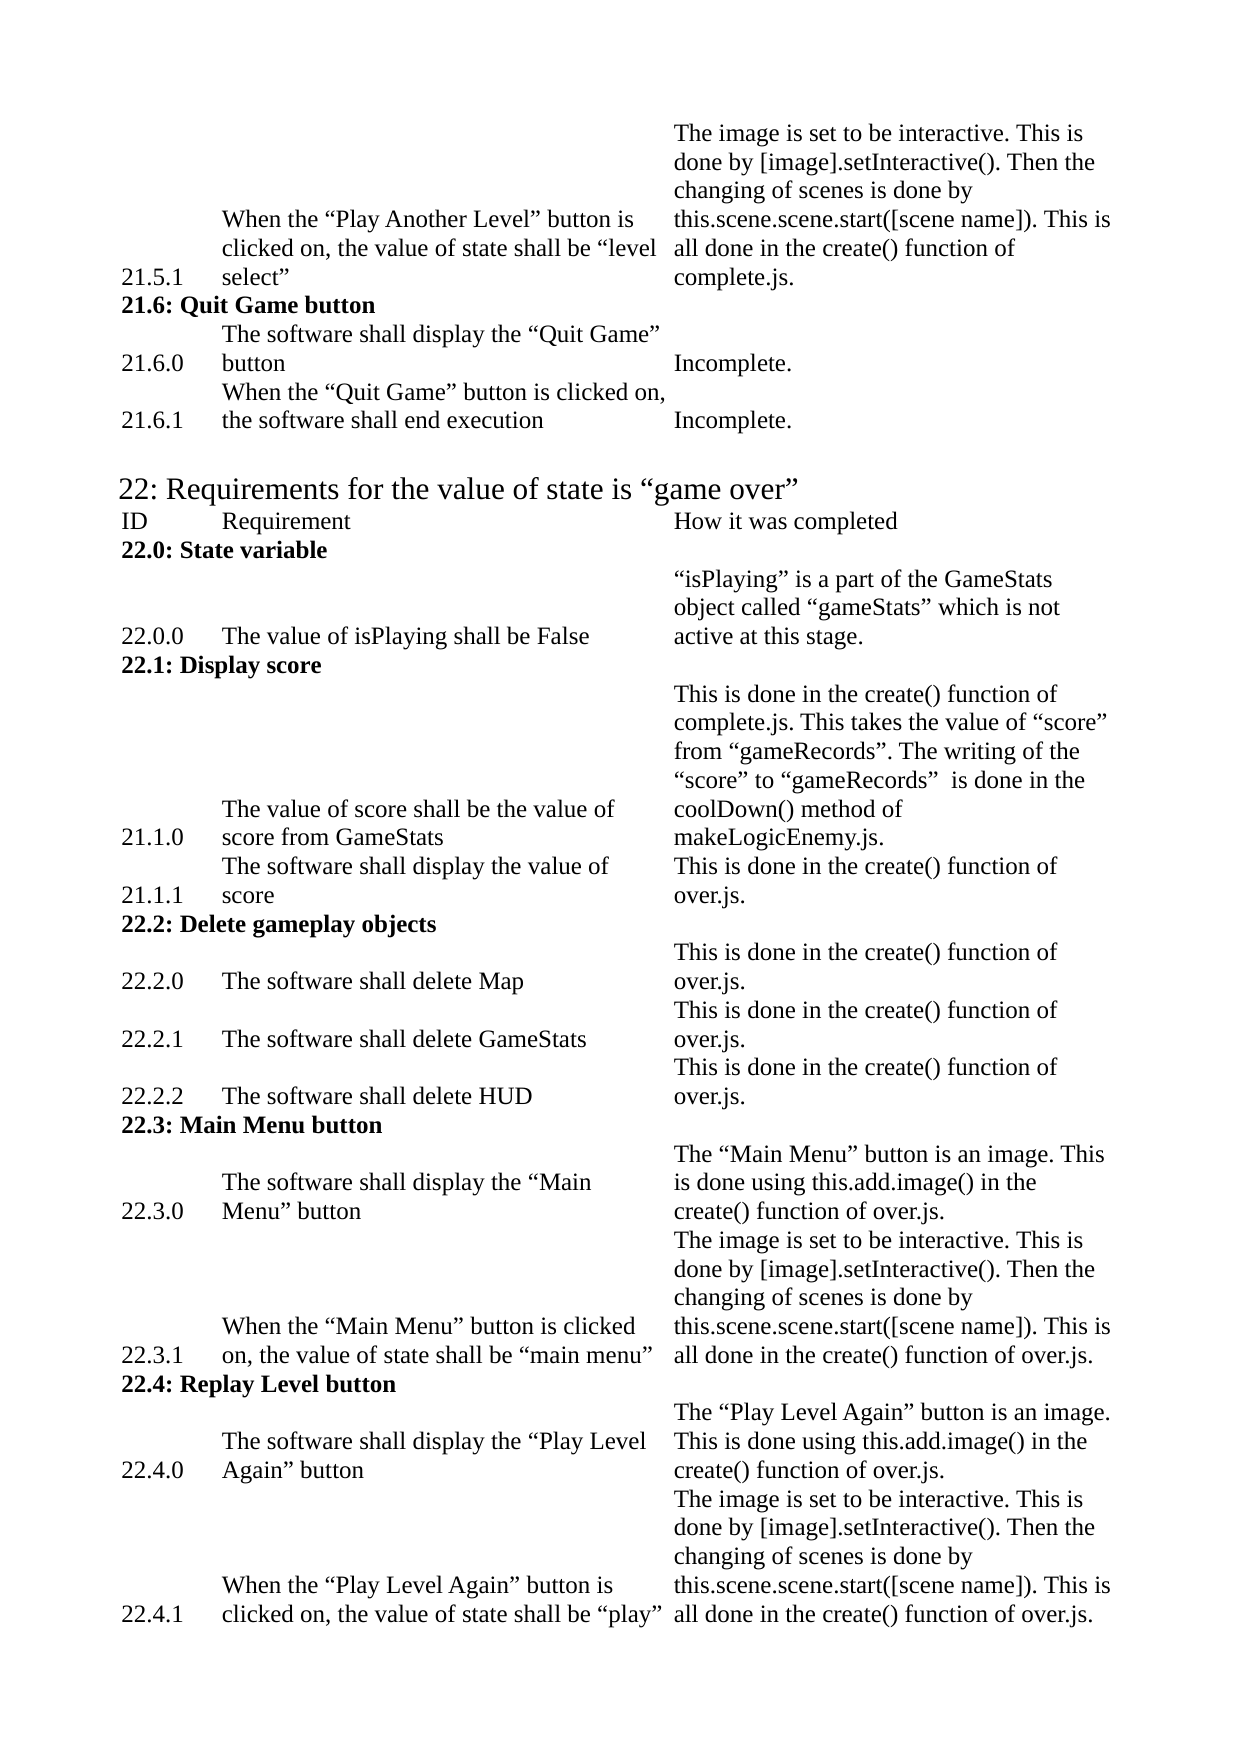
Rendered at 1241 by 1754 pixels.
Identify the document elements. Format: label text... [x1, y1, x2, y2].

table_cell 22.2.0 [118, 938, 218, 995]
table_cell 22.0: State variable [118, 535, 1122, 564]
table_cell The software shall display the “Play Level Again” button [219, 1398, 670, 1484]
table_cell 22.3.0 [118, 1139, 218, 1225]
table_cell When the “Play Another Level” button is clicked on, the value of state shall be “level select” [219, 118, 670, 291]
table_cell 22.2.1 [118, 995, 218, 1052]
table_header ID [118, 506, 218, 535]
table_cell The software shall display the value of score [219, 851, 670, 909]
table_cell 21.6.0 [118, 319, 218, 377]
table_cell The software shall delete HUD [219, 1053, 670, 1110]
table_cell The value of isPlaying shall be False [219, 564, 670, 650]
table_cell 21.6: Quit Game button [118, 291, 1122, 319]
table_cell 21.1.0 [118, 679, 218, 851]
table_cell This is done in the create() function of over.js. [670, 851, 1122, 909]
table_cell 22.3.1 [118, 1225, 218, 1369]
table_cell 22.4: Replay Level button [118, 1369, 1122, 1397]
table_cell The value of score shall be the value of score from GameStats [219, 679, 670, 851]
table_cell The “Play Level Again” button is an image. This is done using this.add.image() in the create() function of over.js. [670, 1398, 1122, 1484]
table_cell 22.2: Delete gameplay objects [118, 909, 1122, 937]
table_cell The software shall display the “Main Menu” button [219, 1139, 670, 1225]
table_cell This is done in the create() function of complete.js. This takes the value of “score” from “gameRecords”. The writing of the “score” to “gameRecords” is done in the coolDown() method of makeLogicEnemy.js. [670, 679, 1122, 851]
table_cell The software shall display the “Quit Game” button [219, 319, 670, 377]
table_cell 22.4.0 [118, 1398, 218, 1484]
table_cell 21.6.1 [118, 377, 218, 434]
table_cell The software shall delete GameStats [219, 995, 670, 1052]
table_header How it was completed [670, 506, 1122, 535]
table_cell 22.4.1 [118, 1484, 218, 1627]
table_cell “isPlaying” is a part of the GameStats object called “gameStats” which is not active at this stage. [670, 564, 1122, 650]
table_cell This is done in the create() function of over.js. [670, 995, 1122, 1052]
table_header Requirement [219, 506, 670, 535]
table_cell This is done in the create() function of over.js. [670, 938, 1122, 995]
table_cell This is done in the create() function of over.js. [670, 1053, 1122, 1110]
table_cell When the “Play Level Again” button is clicked on, the value of state shall be “play” [219, 1484, 670, 1627]
table_cell 22.3: Main Menu button [118, 1110, 1122, 1139]
text 22: Requirements for the value of state is “game over” [118, 470, 1122, 506]
table_cell 21.1.1 [118, 851, 218, 909]
table_cell The “Main Menu” button is an image. This is done using this.add.image() in the create() function of over.js. [670, 1139, 1122, 1225]
table_cell When the “Quit Game” button is clicked on, the software shall end execution [219, 377, 670, 434]
table_cell Incomplete. [670, 377, 1122, 434]
table_cell 22.0.0 [118, 564, 218, 650]
table_cell 22.1: Display score [118, 650, 1122, 679]
table_cell Incomplete. [670, 319, 1122, 377]
table_cell The software shall delete Map [219, 938, 670, 995]
table_cell When the “Main Menu” button is clicked on, the value of state shall be “main menu” [219, 1225, 670, 1369]
table_cell The image is set to be interactive. This is done by [image].setInteractive(). Then the changing of scenes is done by this.scene.scene.start([scene name]). This is all done in the create() function of complete.js. [670, 118, 1122, 291]
table_cell The image is set to be interactive. This is done by [image].setInteractive(). Then the changing of scenes is done by this.scene.scene.start([scene name]). This is all done in the create() function of over.js. [670, 1225, 1122, 1369]
table_cell The image is set to be interactive. This is done by [image].setInteractive(). Then the changing of scenes is done by this.scene.scene.start([scene name]). This is all done in the create() function of over.js. [670, 1484, 1122, 1627]
table_cell 22.2.2 [118, 1053, 218, 1110]
table_cell 21.5.1 [118, 118, 218, 291]
